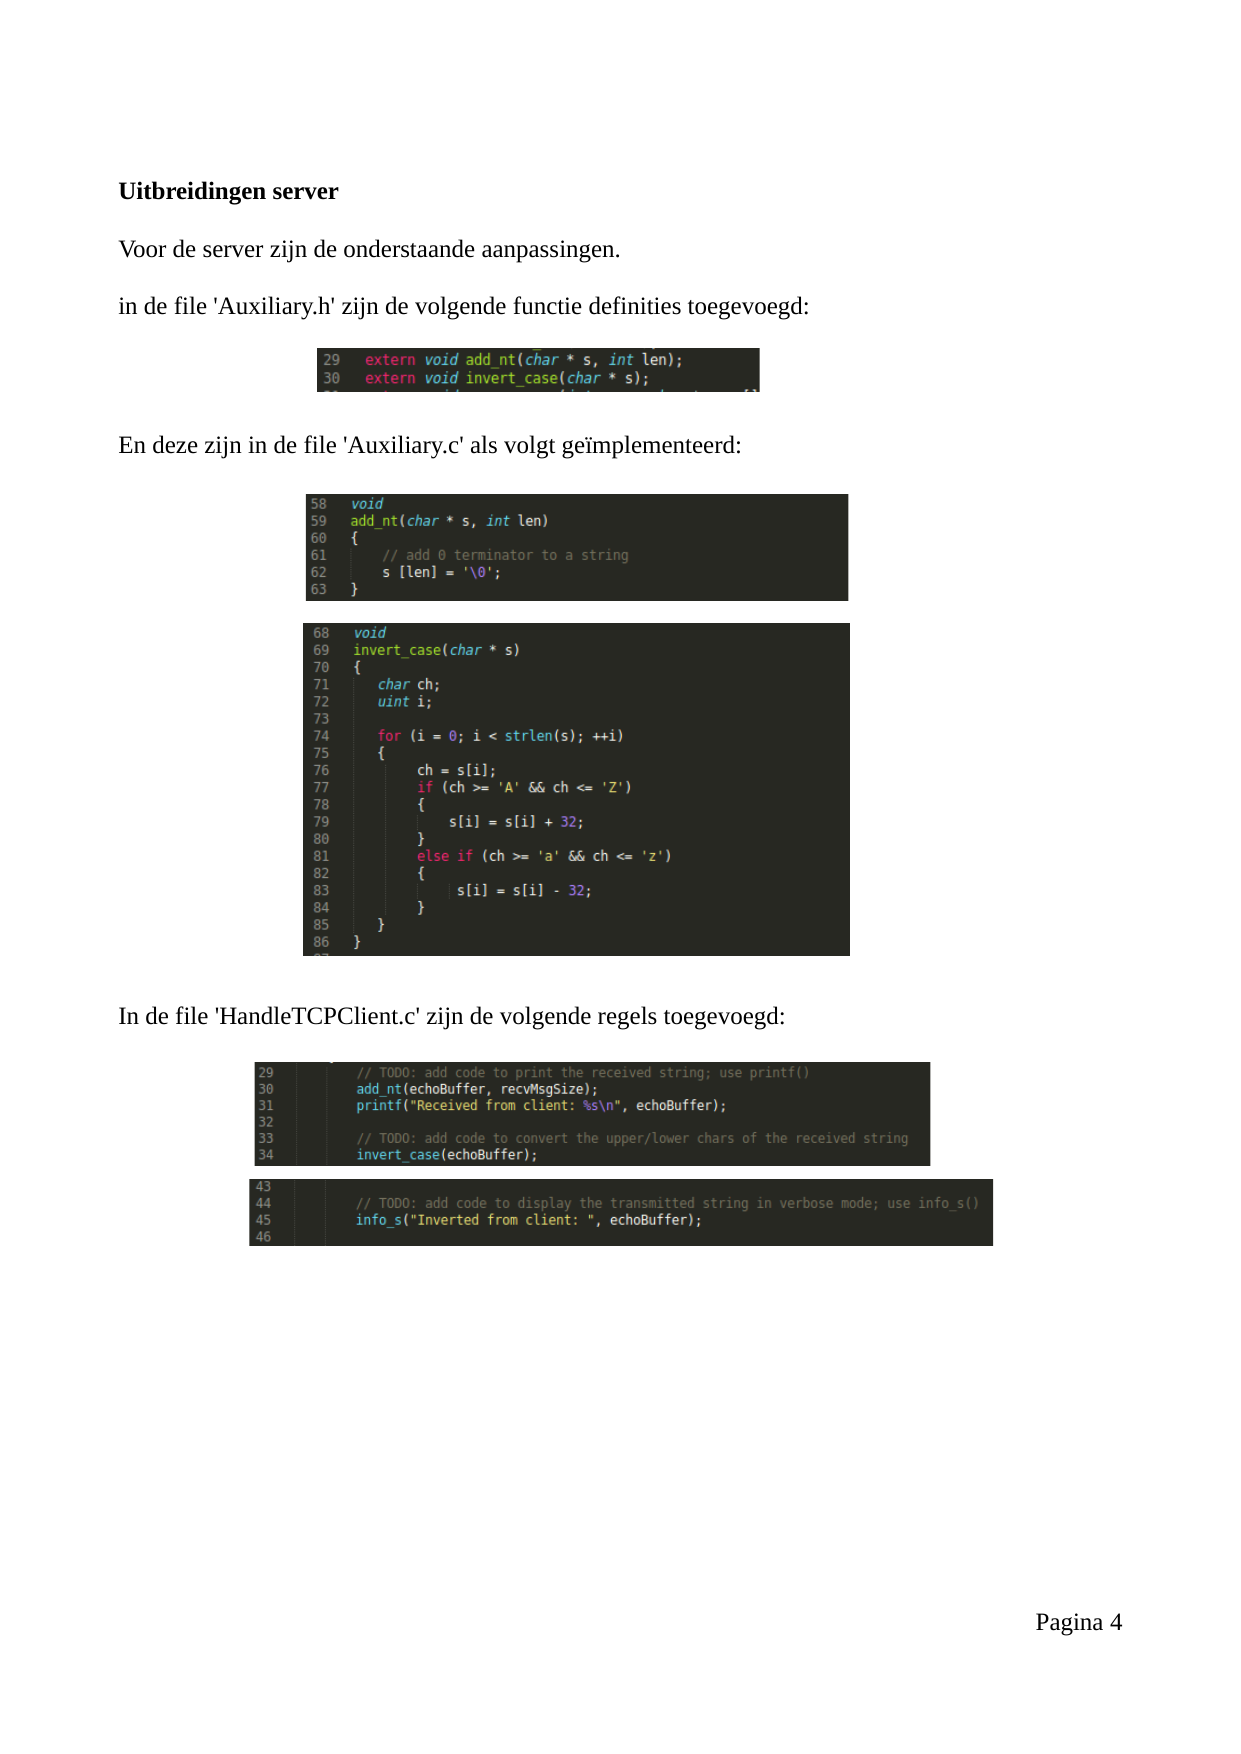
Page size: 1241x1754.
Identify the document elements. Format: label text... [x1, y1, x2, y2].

text Uitbreidingen server [118, 176, 1122, 205]
text In de file 'HandleTCPClient.c' zijn de volgende regels toegevoegd: [118, 1001, 1122, 1029]
picture [303, 623, 850, 956]
picture [305, 494, 849, 601]
text En deze zijn in de file 'Auxiliary.c' als volgt geïmplementeerd: [118, 430, 1122, 459]
text Voor de server zijn de onderstaande aanpassingen. [118, 234, 1122, 263]
text in de file 'Auxiliary.h' zijn de volgende functie definities toegevoegd: [118, 291, 1122, 320]
picture [254, 1062, 931, 1166]
picture [249, 1179, 994, 1246]
picture [317, 348, 760, 392]
